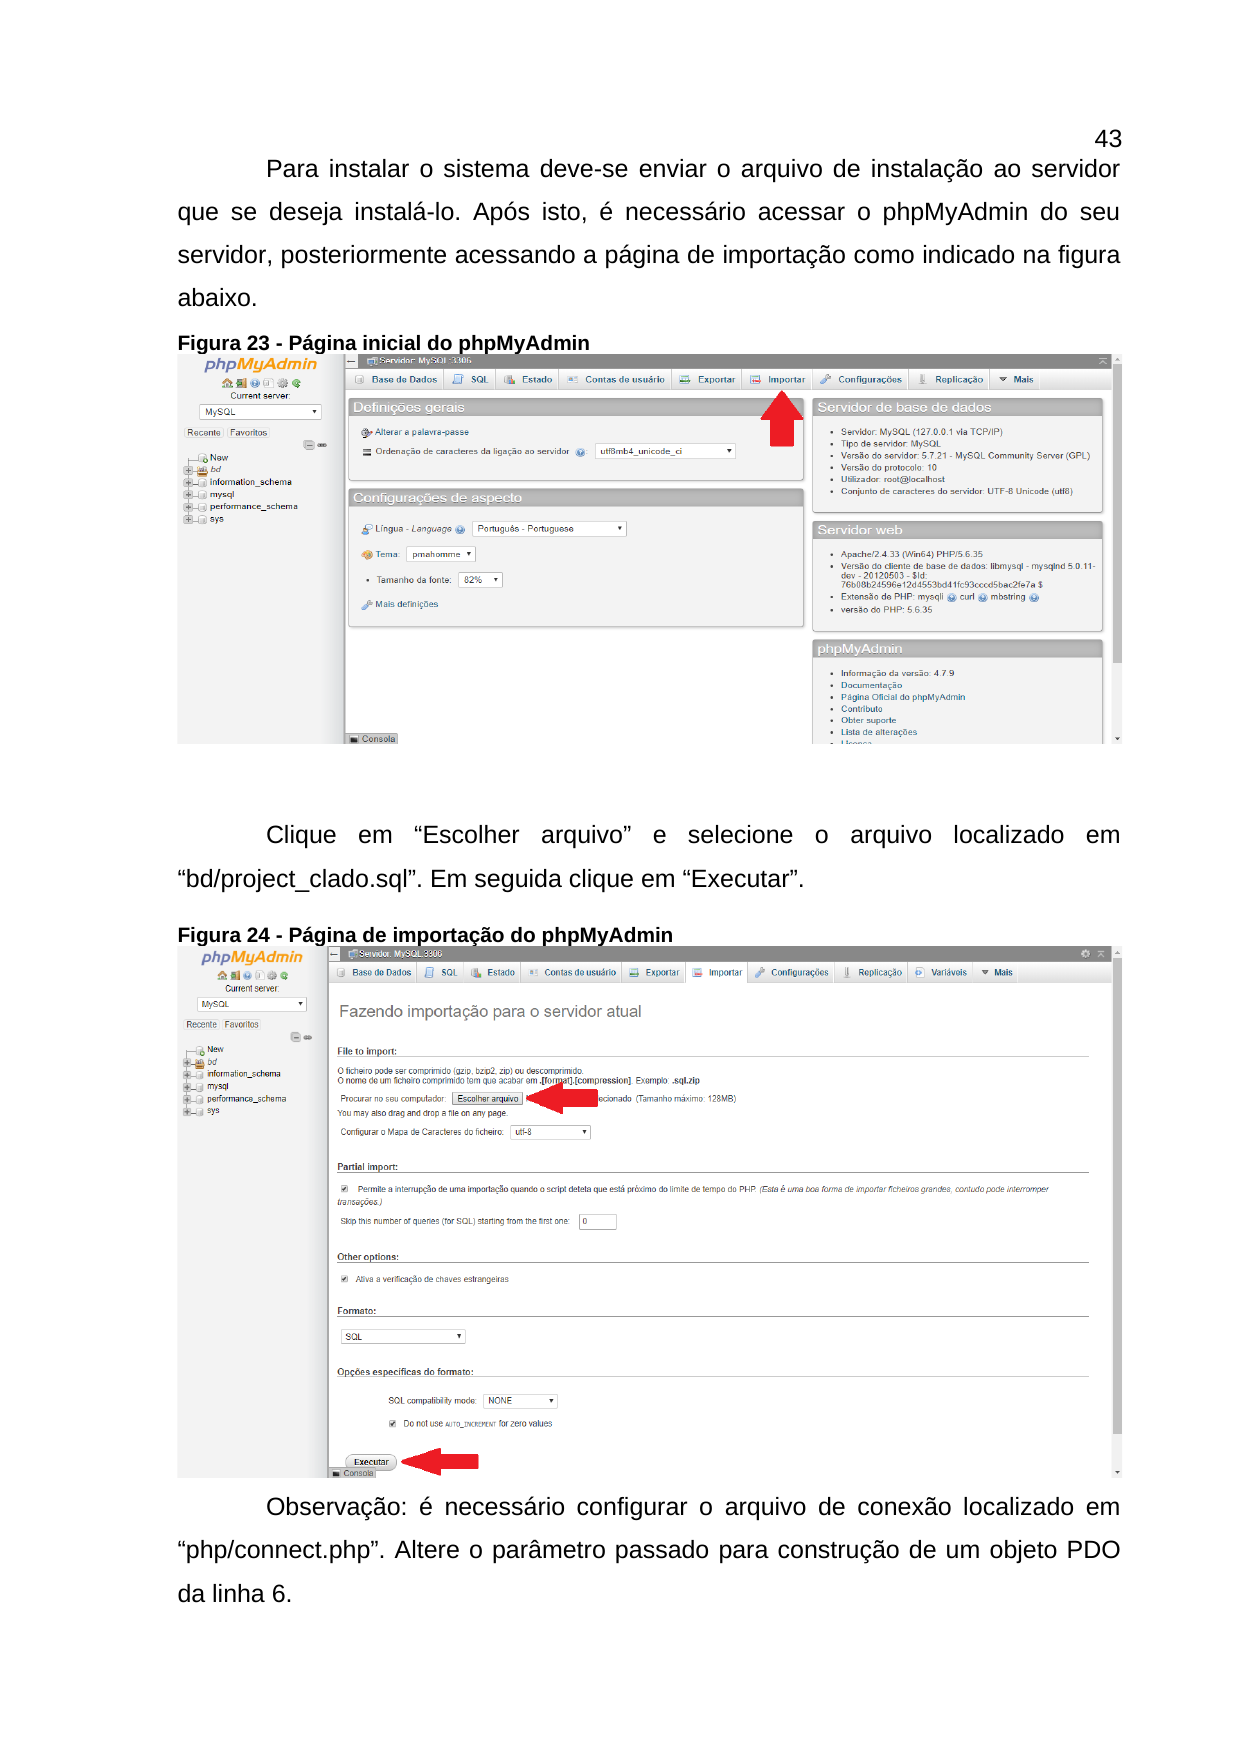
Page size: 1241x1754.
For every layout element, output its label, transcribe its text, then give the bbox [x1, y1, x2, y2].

text Para instalar o sistema deve-se enviar o arquivo de instalação ao servidor que se deseja instalá-lo. Após isto, é necessário acessar o phpMyAdmin do seu servidor, posteriormente acessando a página de importação como indicado na figura abaixo. [177, 153, 1122, 312]
text [177, 907, 1122, 923]
text Figura 23 - Página inicial do phpMyAdmin [177, 331, 1122, 354]
text Figura 24 - Página de importação do phpMyAdmin [177, 923, 1122, 946]
text Observação: é necessário configurar o arquivo de conexão localizado em “php/connect.php”. Altere o parâmetro passado para construção de um objeto PDO da linha 6. [177, 1478, 1122, 1607]
picture [177, 946, 1123, 1478]
picture [177, 354, 1123, 744]
text [177, 744, 1122, 763]
text Clique em “Escolher arquivo” e selecione o arquivo localizado em “bd/project_clado.sql”. Em seguida clique em “Executar”. [177, 821, 1122, 892]
